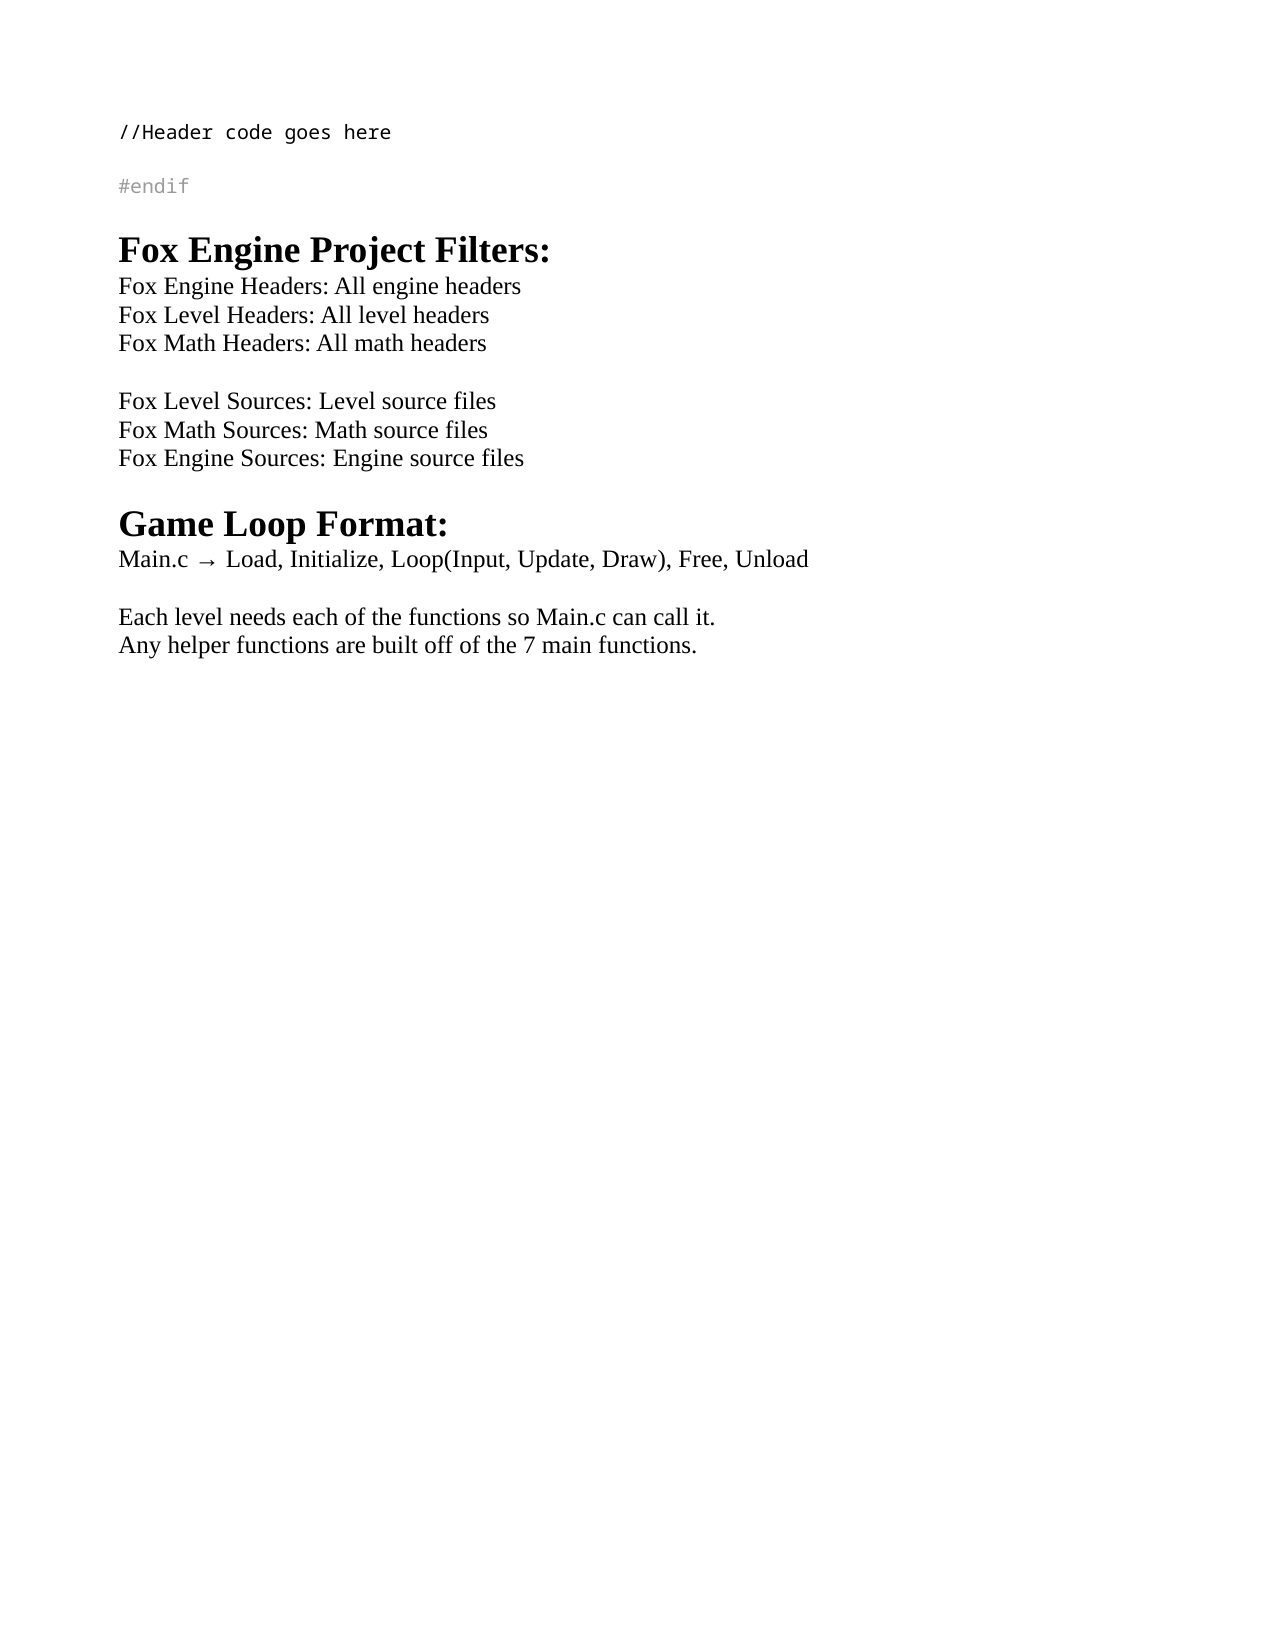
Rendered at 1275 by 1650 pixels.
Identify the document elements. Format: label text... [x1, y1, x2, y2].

text Fox Engine Headers: All engine headers [118, 271, 1157, 300]
text Fox Level Headers: All level headers [118, 300, 1157, 328]
text Fox Level Sources: Level source files [118, 386, 1157, 415]
text Fox Engine Project Filters: [118, 228, 1157, 271]
text Game Loop Format: [118, 501, 1157, 544]
text Fox Engine Sources: Engine source files [118, 443, 1157, 472]
text //Header code goes here [118, 118, 1157, 145]
text Main.c → Load, Initialize, Loop(Input, Update, Draw), Free, Unload [118, 544, 1157, 573]
text Fox Math Headers: All math headers [118, 328, 1157, 357]
text Fox Math Sources: Math source files [118, 415, 1157, 443]
text Any helper functions are built off of the 7 main functions. [118, 630, 1157, 659]
text #endif [118, 172, 1157, 199]
text Each level needs each of the functions so Main.c can call it. [118, 602, 1157, 630]
